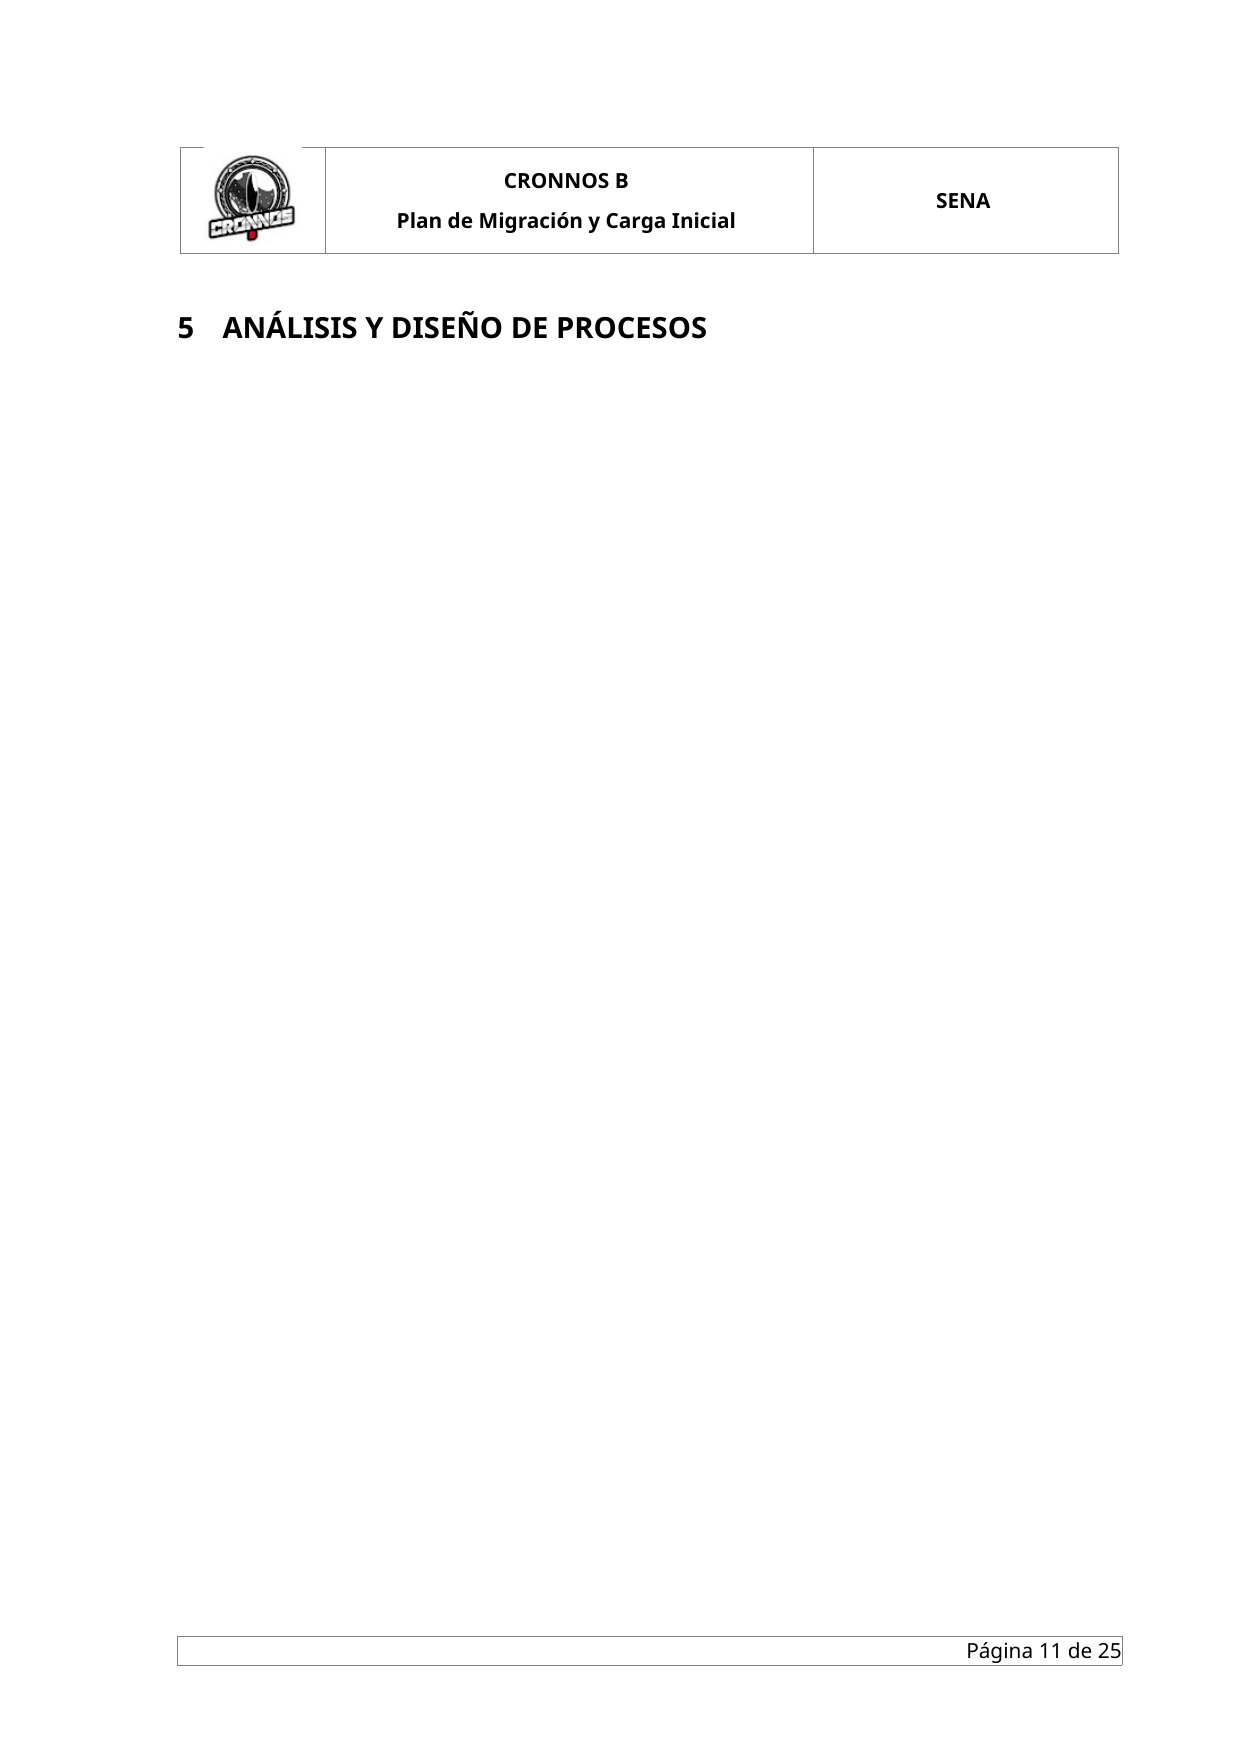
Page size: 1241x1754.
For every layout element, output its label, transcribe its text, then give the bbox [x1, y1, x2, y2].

subtitle ANÁLISIS Y DISEÑO DE PROCESOS [177, 307, 1122, 347]
